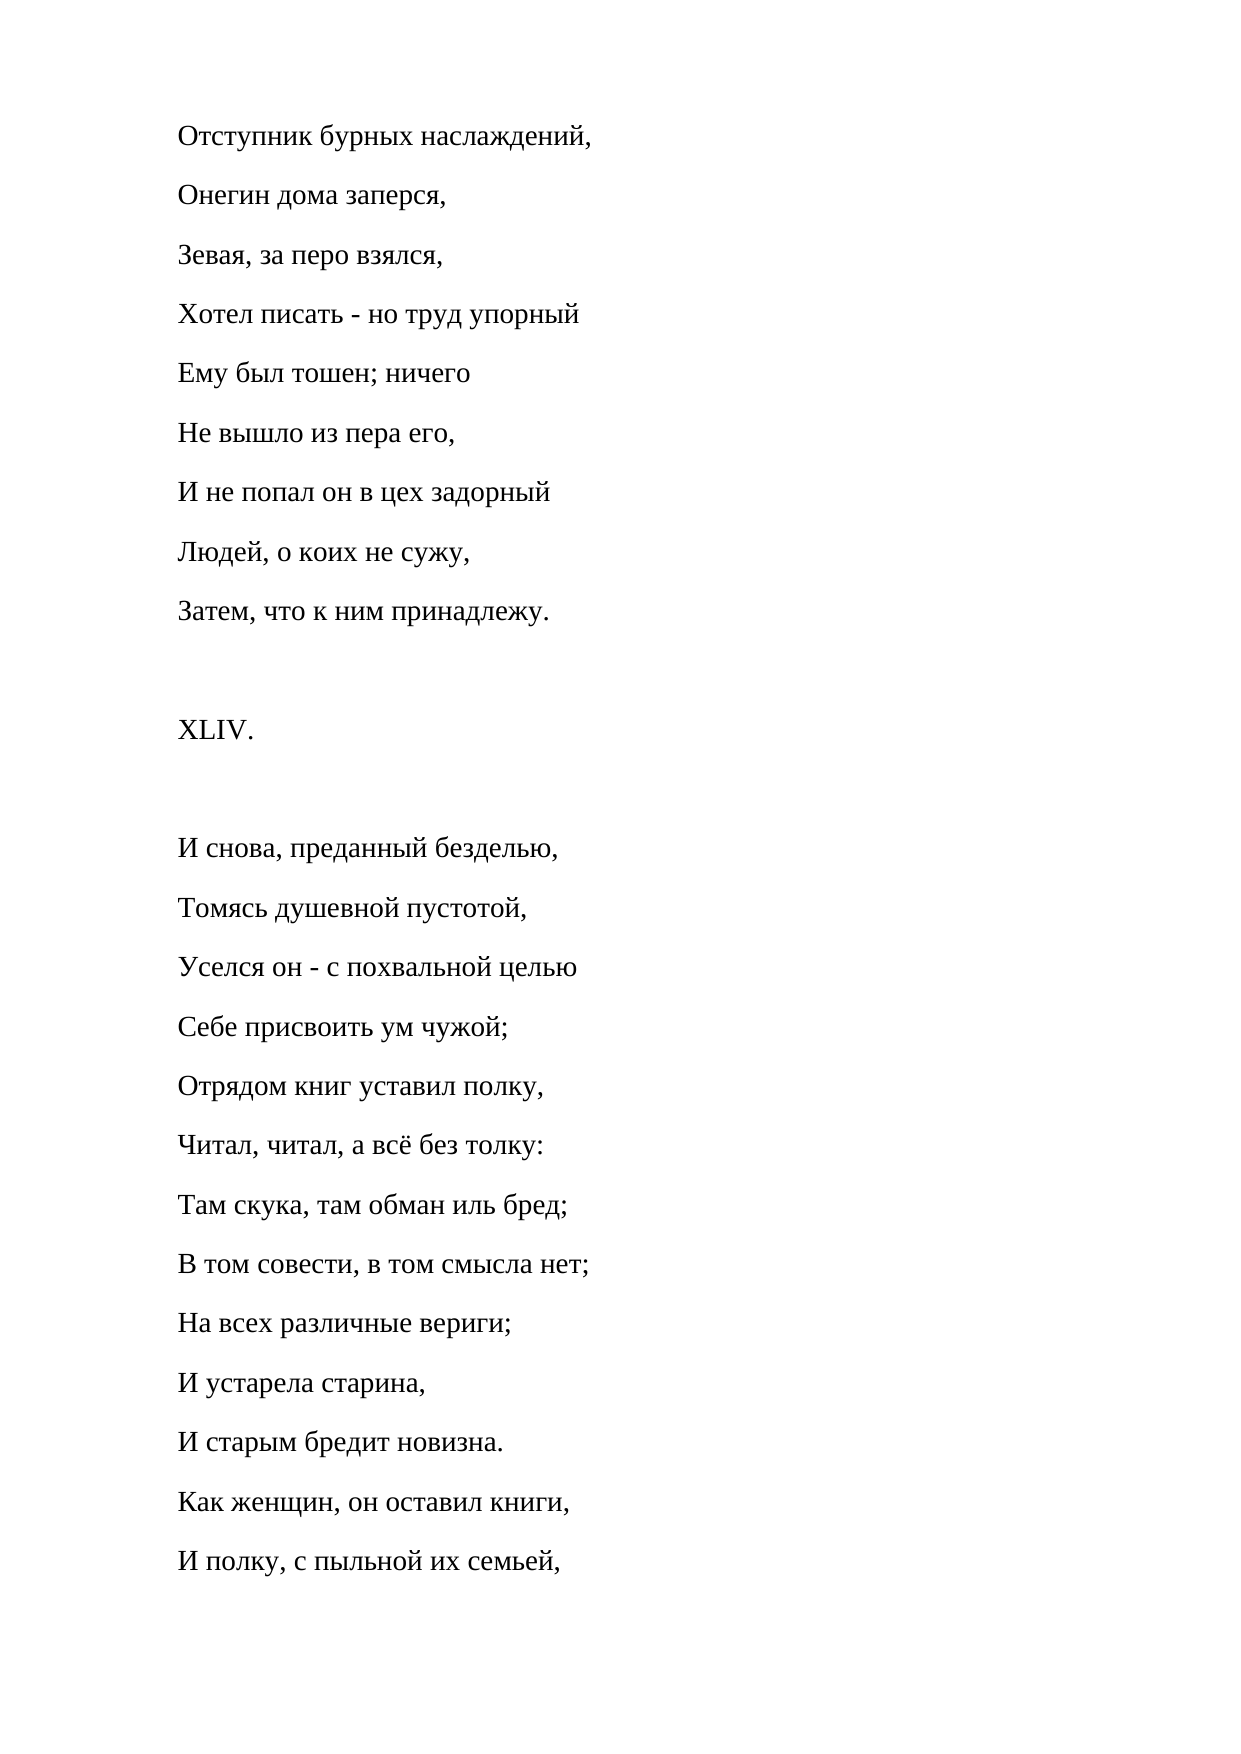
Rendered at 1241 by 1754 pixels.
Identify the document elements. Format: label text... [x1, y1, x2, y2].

text В том совести, в том смысла нет; [177, 1246, 1152, 1280]
text Не вышло из пера его, [177, 415, 1152, 448]
text Как женщин, он оставил книги, [177, 1484, 1152, 1517]
text Уселся он - с похвальной целью [177, 949, 1152, 983]
text Людей, о коих не сужу, [177, 534, 1152, 567]
text И старым бредит новизна. [177, 1424, 1152, 1458]
text Затем, что к ним принадлежу. [177, 593, 1152, 627]
text Читал, читал, а всё без толку: [177, 1127, 1152, 1161]
text И не попал он в цех задорный [177, 474, 1152, 508]
text Там скука, там обман иль бред; [177, 1187, 1152, 1220]
text И устарела старина, [177, 1365, 1152, 1398]
text Ему был тошен; ничего [177, 356, 1152, 389]
text Зевая, за перо взялся, [177, 237, 1152, 270]
text Себе присвоить ум чужой; [177, 1009, 1152, 1042]
text Онегин дома заперся, [177, 177, 1152, 211]
text Отрядом книг уставил полку, [177, 1068, 1152, 1102]
text Хотел писать - но труд упорный [177, 296, 1152, 330]
text И снова, преданный безделью, [177, 831, 1152, 864]
text Отступник бурных наслаждений, [177, 118, 1152, 152]
text XLIV. [177, 712, 1152, 745]
text Томясь душевной пустотой, [177, 890, 1152, 923]
text На всех различные вериги; [177, 1306, 1152, 1339]
text И полку, с пыльной их семьей, [177, 1543, 1152, 1577]
